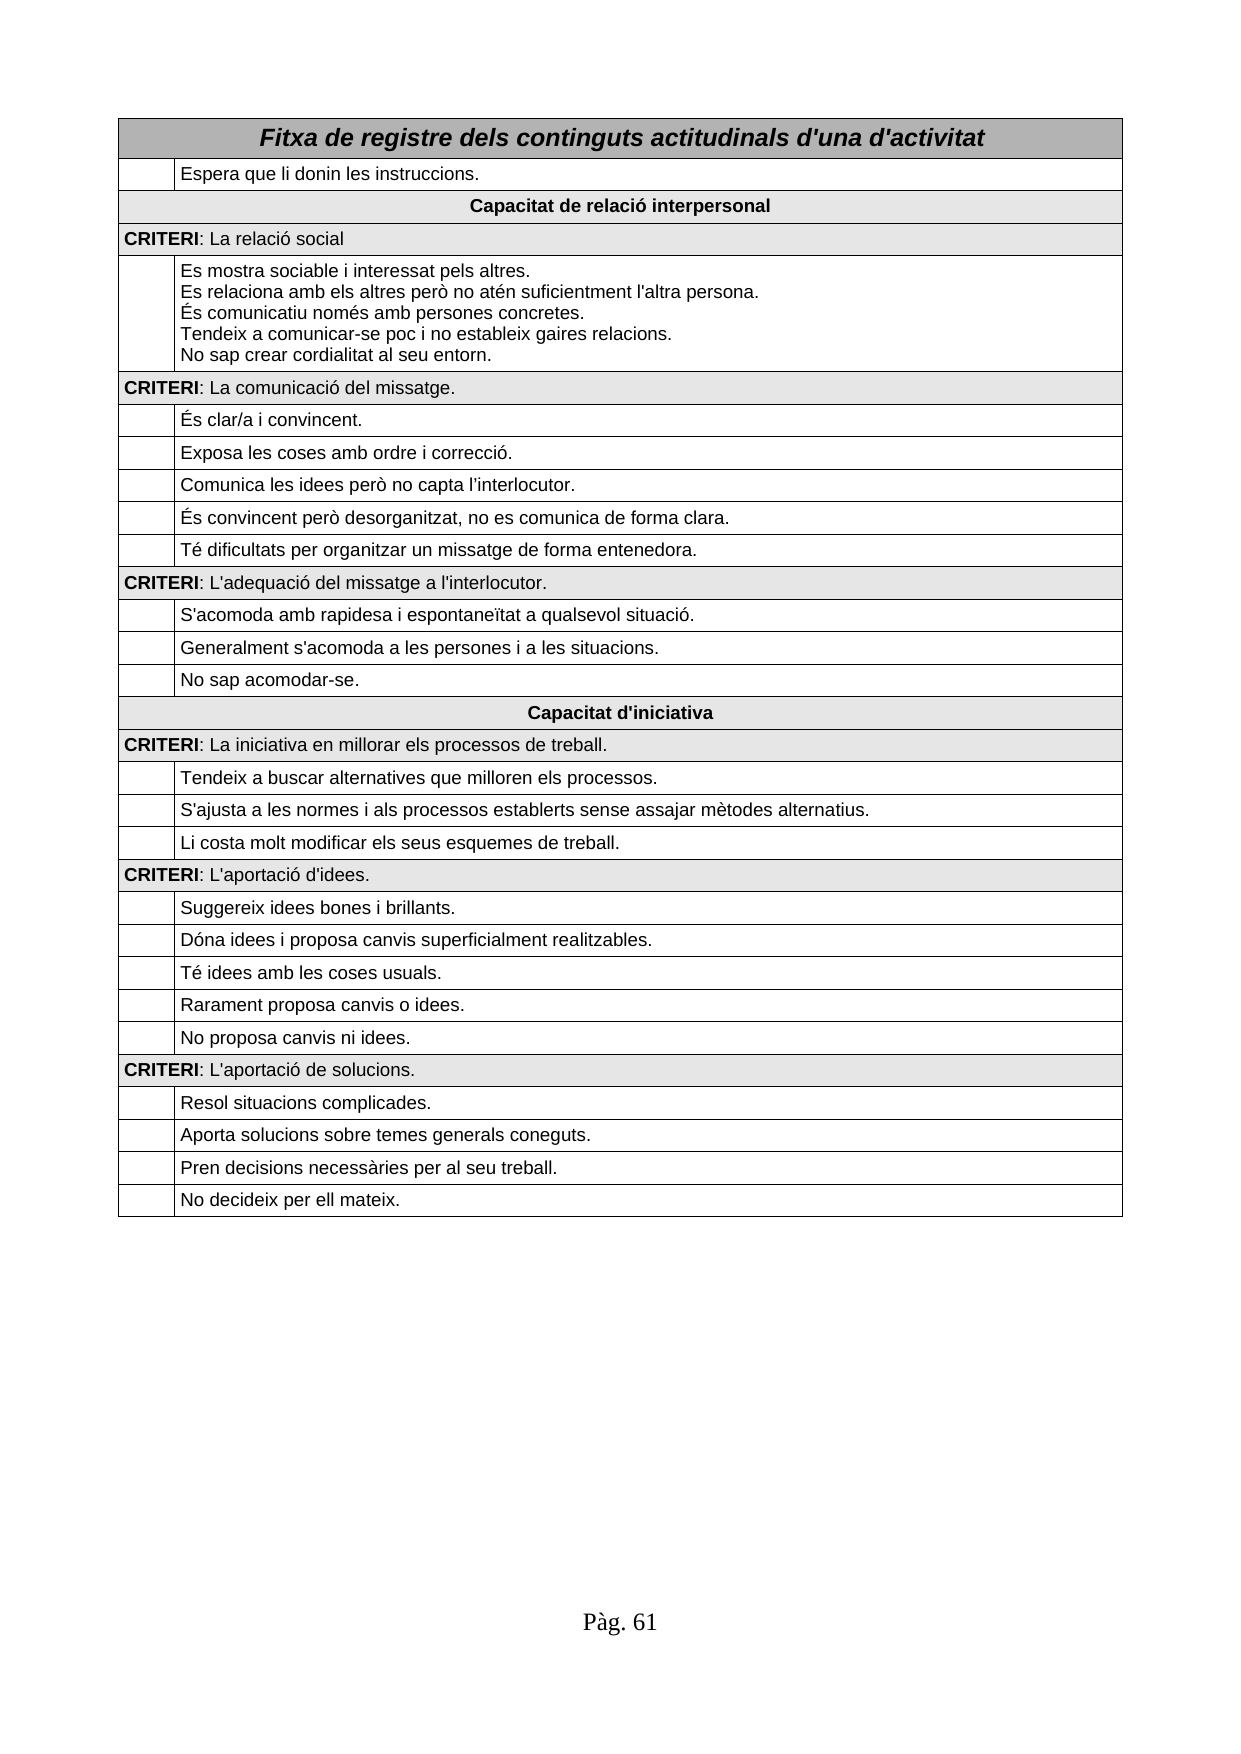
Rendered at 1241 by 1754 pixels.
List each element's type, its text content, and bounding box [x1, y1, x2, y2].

table_cell [119, 1152, 174, 1184]
table_cell [119, 1087, 174, 1119]
table_cell S'ajusta a les normes i als processos establerts sense assajar mètodes alternatius. [175, 795, 1122, 826]
table_cell [119, 502, 174, 534]
table_cell Es mostra sociable i interessat pels altres. Es relaciona amb els altres però no atén suficientment l'altra persona. És comunicatiu només amb persones concretes. Tendeix a comunicar-se poc i no estableix gaires relacions. No sap crear cordialitat al seu entorn. [175, 256, 1122, 371]
table_cell Suggereix idees bones i brillants. [175, 892, 1122, 924]
table_cell No proposa canvis ni idees. [175, 1022, 1122, 1054]
table_cell CRITERI: L'aportació de solucions. [119, 1055, 1122, 1086]
table_cell CRITERI: La relació social [119, 224, 1122, 255]
table_cell Rarament proposa canvis o idees. [175, 990, 1122, 1021]
table_header Fitxa de registre dels continguts actitudinals d'una d'activitat [119, 119, 1122, 158]
table_cell [119, 990, 174, 1021]
table_cell [119, 437, 174, 469]
table_cell Tendeix a buscar alternatives que milloren els processos. [175, 762, 1122, 794]
table_cell [119, 405, 174, 436]
table_cell Pren decisions necessàries per al seu treball. [175, 1152, 1122, 1184]
table_cell Aporta solucions sobre temes generals coneguts. [175, 1120, 1122, 1151]
table_cell [119, 470, 174, 501]
table_cell Generalment s'acomoda a les persones i a les situacions. [175, 632, 1122, 664]
table_cell [119, 256, 174, 371]
table_cell No decideix per ell mateix. [175, 1185, 1122, 1216]
table_cell Capacitat de relació interpersonal [119, 191, 1122, 223]
table_cell CRITERI: La iniciativa en millorar els processos de treball. [119, 730, 1122, 761]
table_cell S'acomoda amb rapidesa i espontaneïtat a qualsevol situació. [175, 600, 1122, 631]
table_cell CRITERI: L'aportació d'idees. [119, 860, 1122, 891]
table_cell [119, 795, 174, 826]
table_cell Exposa les coses amb ordre i correcció. [175, 437, 1122, 469]
table_cell És convincent però desorganitzat, no es comunica de forma clara. [175, 502, 1122, 534]
table_cell [119, 665, 174, 696]
table_cell [119, 925, 174, 956]
table_cell Li costa molt modificar els seus esquemes de treball. [175, 827, 1122, 859]
table_cell CRITERI: L'adequació del missatge a l'interlocutor. [119, 567, 1122, 599]
table_cell Comunica les idees però no capta l’interlocutor. [175, 470, 1122, 501]
table_cell CRITERI: La comunicació del missatge. [119, 372, 1122, 404]
table_cell Dóna idees i proposa canvis superficialment realitzables. [175, 925, 1122, 956]
table_cell [119, 892, 174, 924]
table_cell [119, 827, 174, 859]
table_cell [119, 535, 174, 566]
table_cell [119, 1120, 174, 1151]
table_cell Resol situacions complicades. [175, 1087, 1122, 1119]
table_cell Té dificultats per organitzar un missatge de forma entenedora. [175, 535, 1122, 566]
table_cell [119, 1022, 174, 1054]
table_cell [119, 159, 174, 190]
table_cell [119, 632, 174, 664]
table_cell [119, 1185, 174, 1216]
table_cell No sap acomodar-se. [175, 665, 1122, 696]
table_cell És clar/a i convincent. [175, 405, 1122, 436]
table_cell [119, 762, 174, 794]
table_cell Capacitat d'iniciativa [119, 697, 1122, 729]
table_cell Espera que li donin les instruccions. [175, 159, 1122, 190]
table_cell Té idees amb les coses usuals. [175, 957, 1122, 989]
table_cell [119, 600, 174, 631]
table_cell [119, 957, 174, 989]
